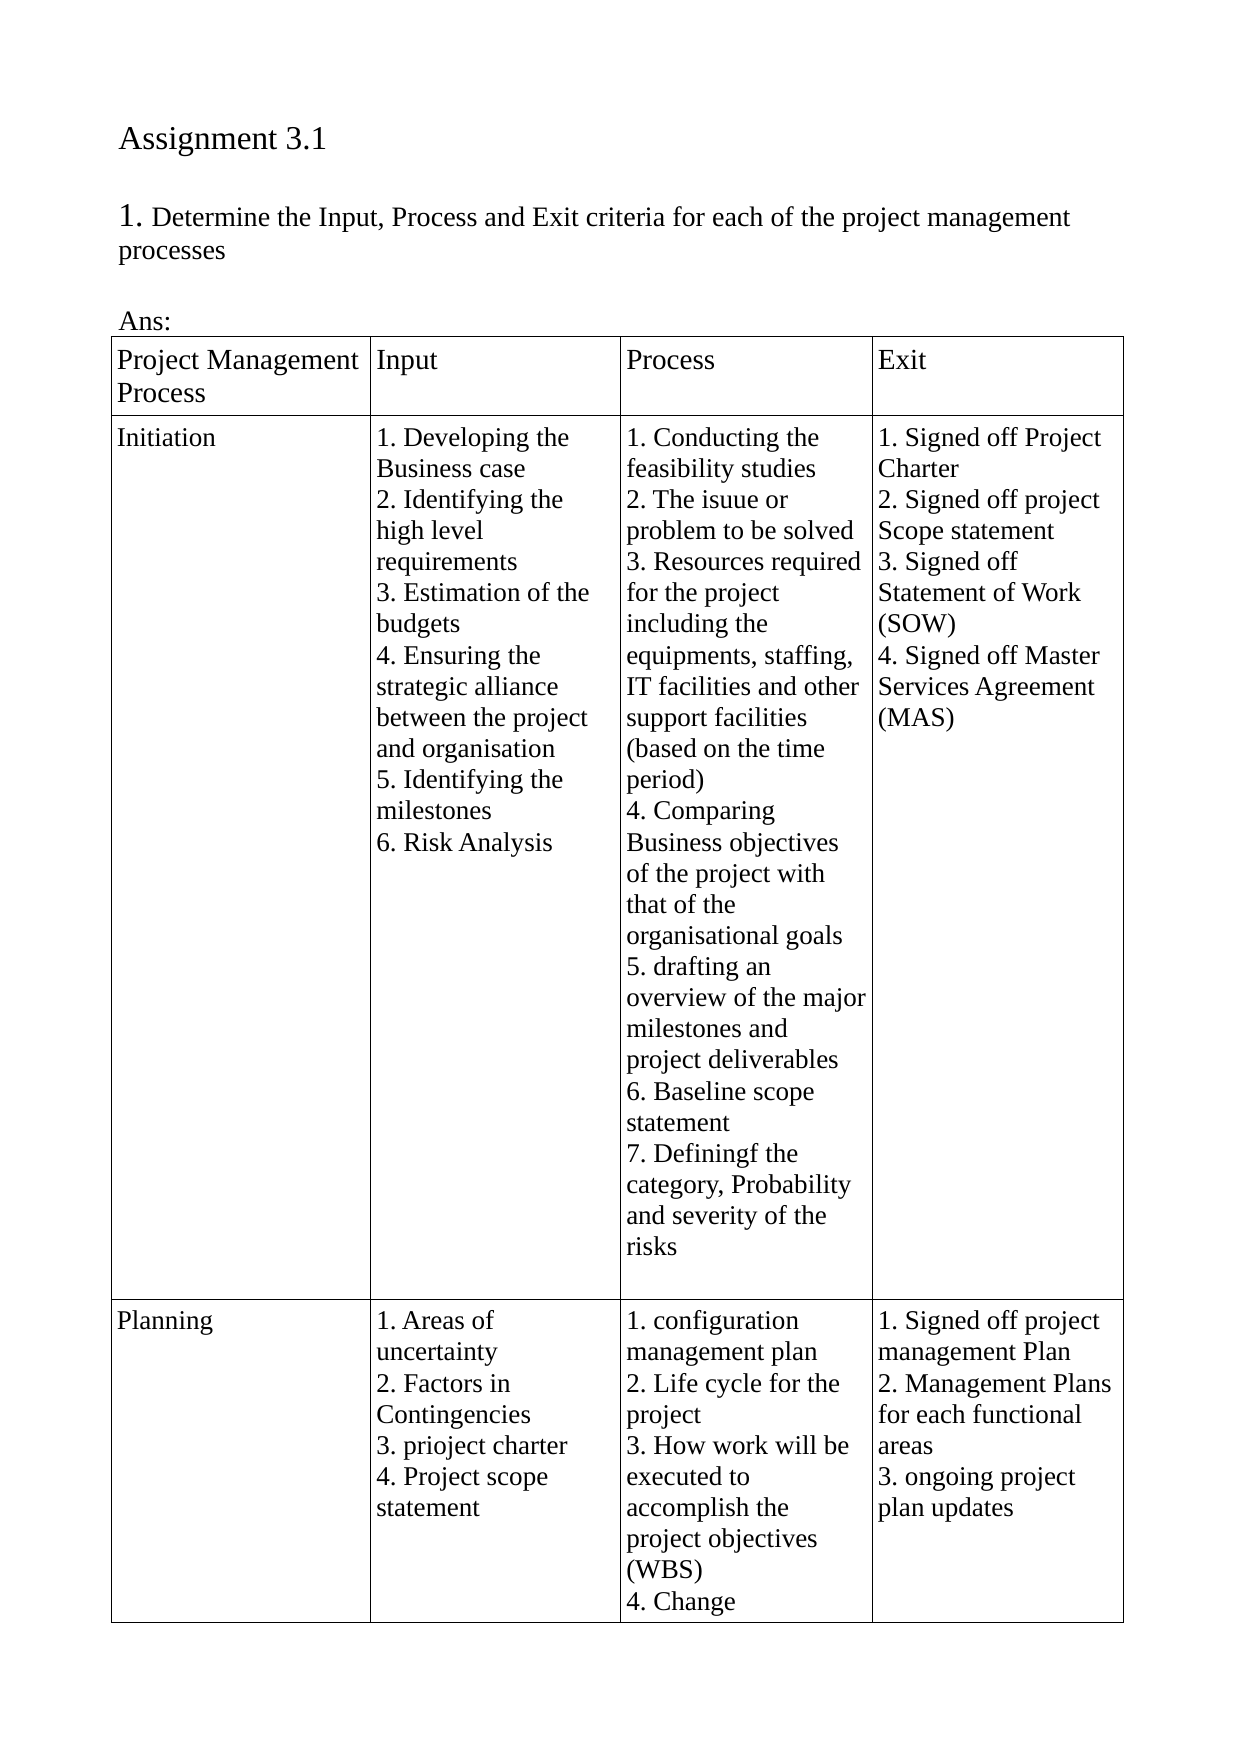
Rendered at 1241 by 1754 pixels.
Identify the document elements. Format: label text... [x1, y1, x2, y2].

table_cell 1. Signed off Project Charter 2. Signed off project Scope statement 3. Signed off Statement of Work (SOW) 4. Signed off Master Services Agreement (MAS) [873, 416, 1123, 1298]
text Assignment 3.1 [118, 118, 1122, 156]
text Ans: [118, 304, 1122, 336]
table_cell Planning [112, 1300, 370, 1622]
table_header Project Management Process [112, 337, 370, 415]
table_cell 1. Areas of uncertainty 2. Factors in Contingencies 3. prioject charter 4. Project scope statement [371, 1300, 620, 1622]
table_cell 1. Developing the Business case 2. Identifying the high level requirements 3. Estimation of the budgets 4. Ensuring the strategic alliance between the project and organisation 5. Identifying the milestones 6. Risk Analysis [371, 416, 620, 1298]
table_cell 1. Signed off project management Plan 2. Management Plans for each functional areas 3. ongoing project plan updates [873, 1300, 1123, 1622]
table_cell 1. Conducting the feasibility studies 2. The isuue or problem to be solved 3. Resources required for the project including the equipments, staffing, IT facilities and other support facilities (based on the time period) 4. Comparing Business objectives of the project with that of the organisational goals 5. drafting an overview of the major milestones and project deliverables 6. Baseline scope statement 7. Definingf the category, Probability and severity of the risks [621, 416, 872, 1298]
table_header Input [371, 337, 620, 415]
table_cell 1. configuration management plan 2. Life cycle for the project 3. How work will be executed to accomplish the project objectives (WBS) 4. Change [621, 1300, 872, 1622]
table_header Exit [873, 337, 1123, 415]
text 1. Determine the Input, Process and Exit criteria for each of the project management processes [118, 195, 1122, 266]
table_header Process [621, 337, 872, 415]
table_cell Initiation [112, 416, 370, 1298]
